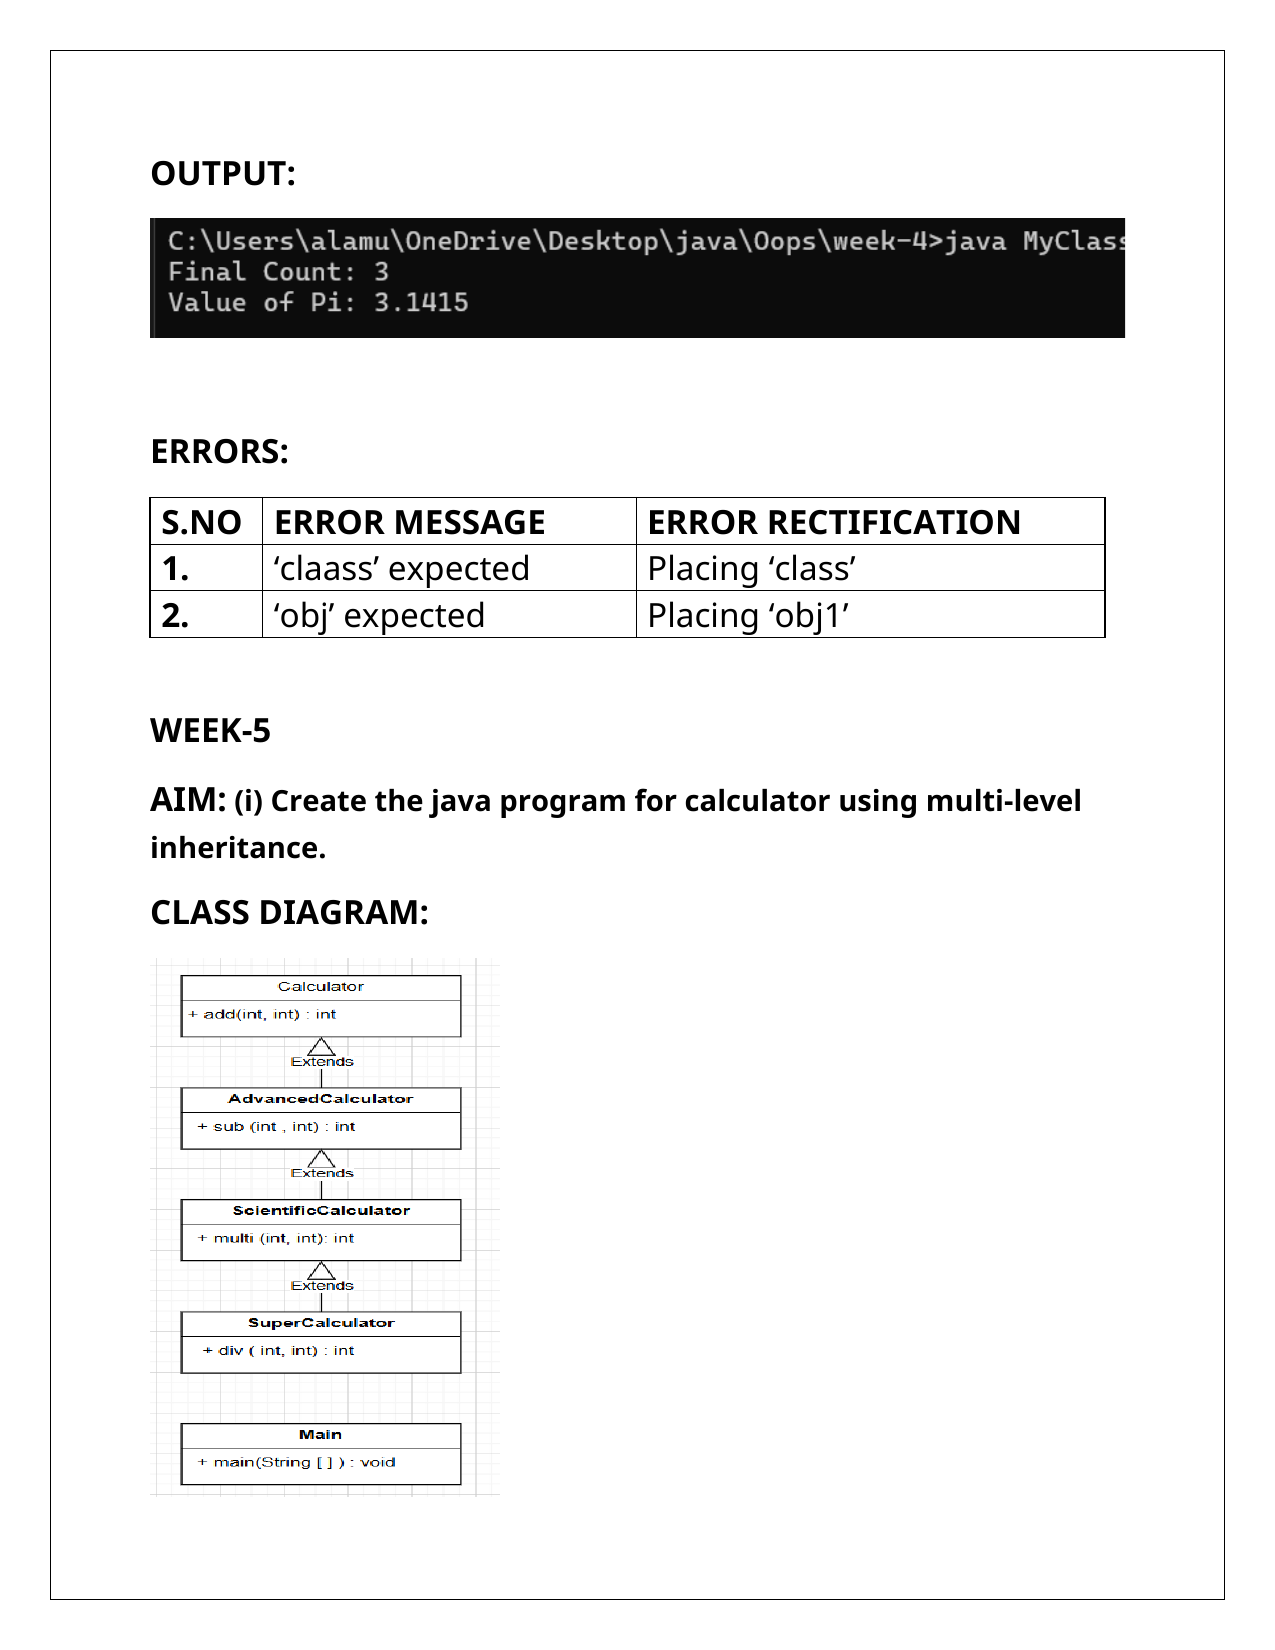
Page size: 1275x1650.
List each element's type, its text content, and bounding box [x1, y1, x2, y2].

table_cell ‘obj’ expected [263, 591, 636, 637]
table_cell Placing ‘obj1’ [637, 591, 1104, 637]
table_cell 2. [151, 591, 262, 637]
table_cell ‘claass’ expected [263, 545, 636, 590]
text ERRORS: [150, 428, 1125, 473]
table_cell 1. [151, 545, 262, 590]
table_header ERROR MESSAGE [263, 498, 636, 544]
text CLASS DIAGRAM: [150, 889, 1125, 934]
text WEEK-5 [150, 707, 1125, 752]
table_cell Placing ‘class’ [637, 545, 1104, 590]
table_header S.NO [151, 498, 262, 544]
table_header ERROR RECTIFICATION [637, 498, 1104, 544]
text OUTPUT: [150, 150, 1125, 195]
text AIM: (i) Create the java program for calculator using multi-level inheritance. [150, 776, 1125, 867]
